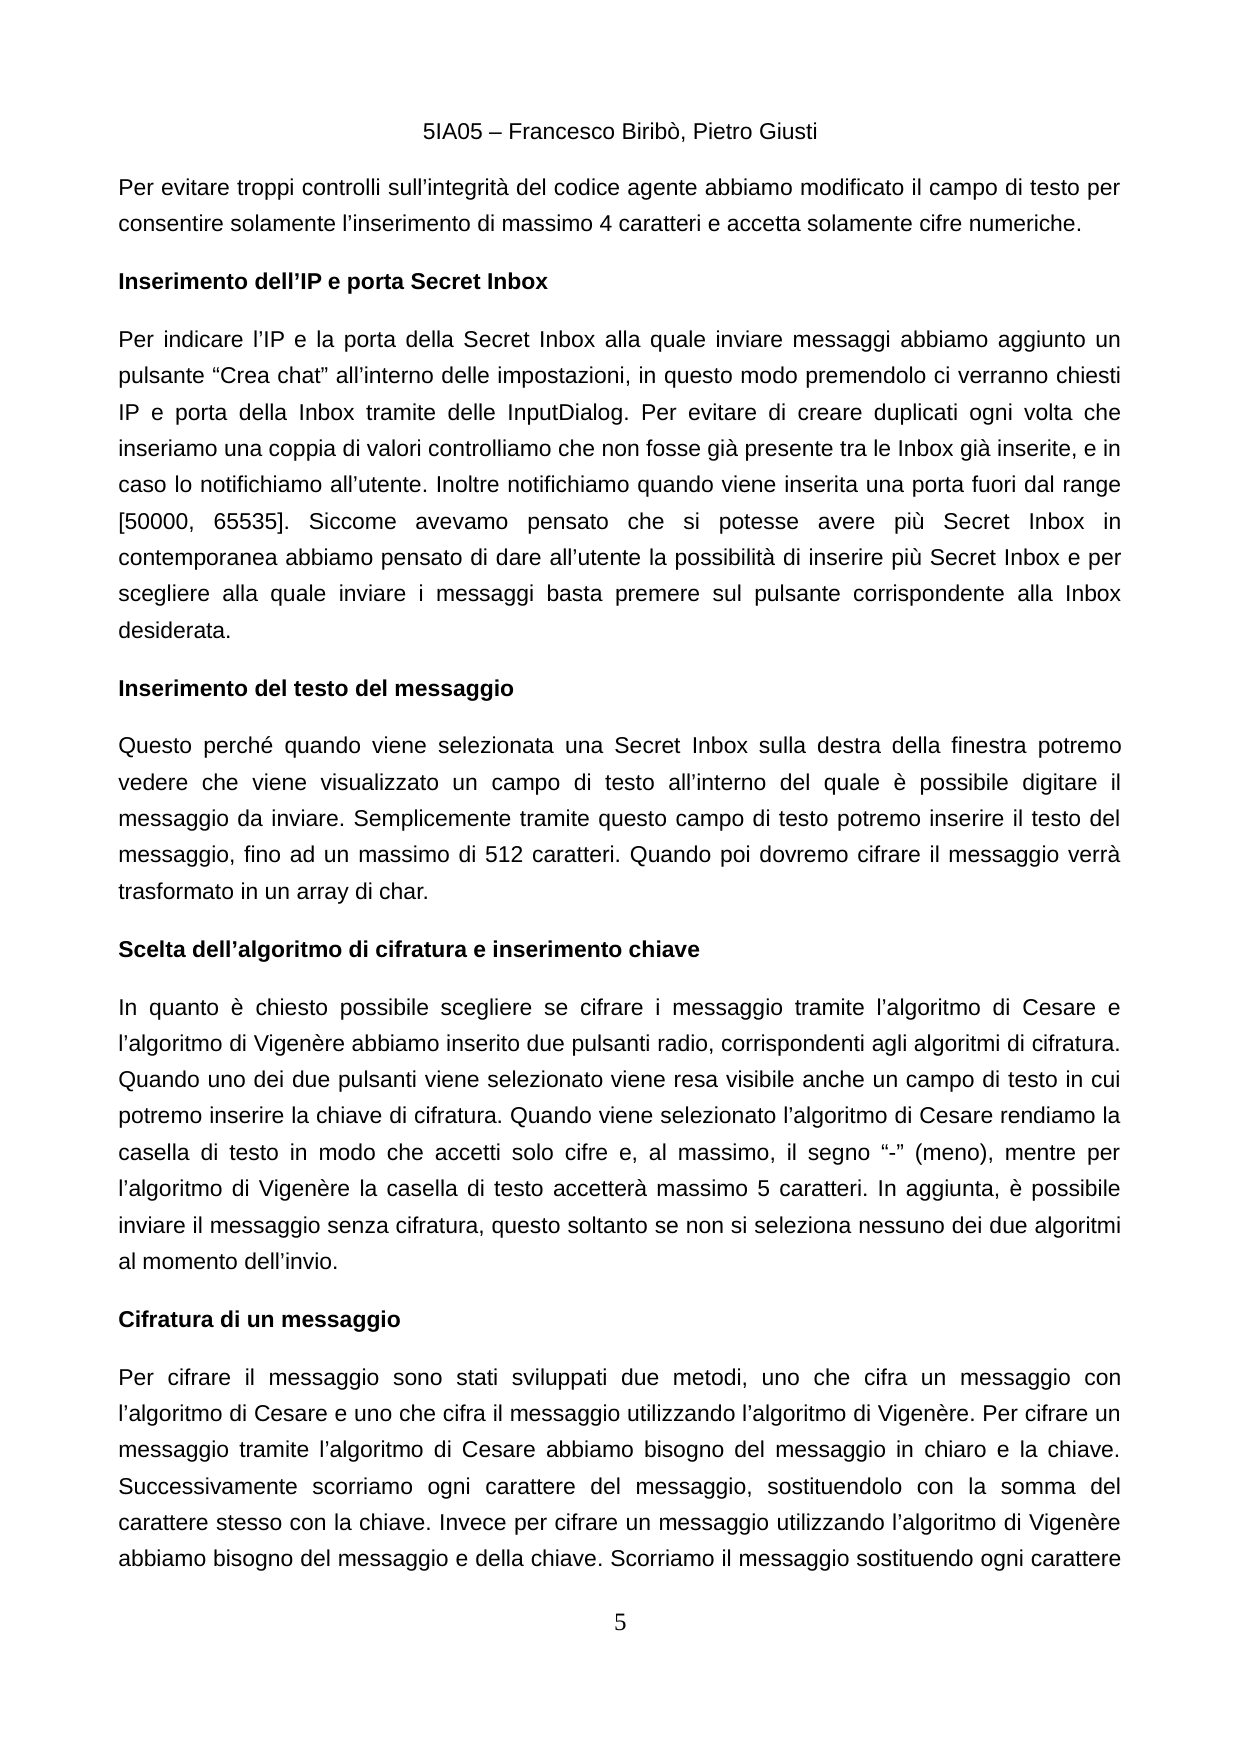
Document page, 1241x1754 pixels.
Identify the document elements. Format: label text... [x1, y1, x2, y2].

text Cifratura di un messaggio [118, 1306, 1122, 1332]
text Inserimento del testo del messaggio [118, 674, 1122, 701]
text Inserimento dell’IP e porta Secret Inbox [118, 268, 1122, 294]
text Questo perché quando viene selezionata una Secret Inbox sulla destra della finestra potremo vedere che viene visualizzato un campo di testo all’interno del quale è possibile digitare il messaggio da inviare. Semplicemente tramite questo campo di testo potremo inserire il testo del messaggio, fino ad un massimo di 512 caratteri. Quando poi dovremo cifrare il messaggio verrà trasformato in un array di char. [118, 732, 1122, 904]
text Per evitare troppi controlli sull’integrità del codice agente abbiamo modificato il campo di testo per consentire solamente l’inserimento di massimo 4 caratteri e accetta solamente cifre numeriche. [118, 174, 1122, 237]
text Per indicare l’IP e la porta della Secret Inbox alla quale inviare messaggi abbiamo aggiunto un pulsante “Crea chat” all’interno delle impostazioni, in questo modo premendolo ci verranno chiesti IP e porta della Inbox tramite delle InputDialog. Per evitare di creare duplicati ogni volta che inseriamo una coppia di valori controlliamo che non fosse già presente tra le Inbox già inserite, e in caso lo notifichiamo all’utente. Inoltre notifichiamo quando viene inserita una porta fuori dal range [50000, 65535]. Siccome avevamo pensato che si potesse avere più Secret Inbox in contemporanea abbiamo pensato di dare all’utente la possibilità di inserire più Secret Inbox e per scegliere alla quale inviare i messaggi basta premere sul pulsante corrispondente alla Inbox desiderata. [118, 326, 1122, 643]
text In quanto è chiesto possibile scegliere se cifrare i messaggio tramite l’algoritmo di Cesare e l’algoritmo di Vigenère abbiamo inserito due pulsanti radio, corrispondenti agli algoritmi di cifratura. Quando uno dei due pulsanti viene selezionato viene resa visibile anche un campo di testo in cui potremo inserire la chiave di cifratura. Quando viene selezionato l’algoritmo di Cesare rendiamo la casella di testo in modo che accetti solo cifre e, al massimo, il segno “-” (meno), mentre per l’algoritmo di Vigenère la casella di testo accetterà massimo 5 caratteri. In aggiunta, è possibile inviare il messaggio senza cifratura, questo soltanto se non si seleziona nessuno dei due algoritmi al momento dell’invio. [118, 993, 1122, 1274]
text Per cifrare il messaggio sono stati sviluppati due metodi, uno che cifra un messaggio con l’algoritmo di Cesare e uno che cifra il messaggio utilizzando l’algoritmo di Vigenère. Per cifrare un messaggio tramite l’algoritmo di Cesare abbiamo bisogno del messaggio in chiaro e la chiave. Successivamente scorriamo ogni carattere del messaggio, sostituendolo con la somma del carattere stesso con la chiave. Invece per cifrare un messaggio utilizzando l’algoritmo di Vigenère abbiamo bisogno del messaggio e della chiave. Scorriamo il messaggio sostituendo ogni carattere [118, 1363, 1122, 1572]
text Scelta dell’algoritmo di cifratura e inserimento chiave [118, 936, 1122, 962]
